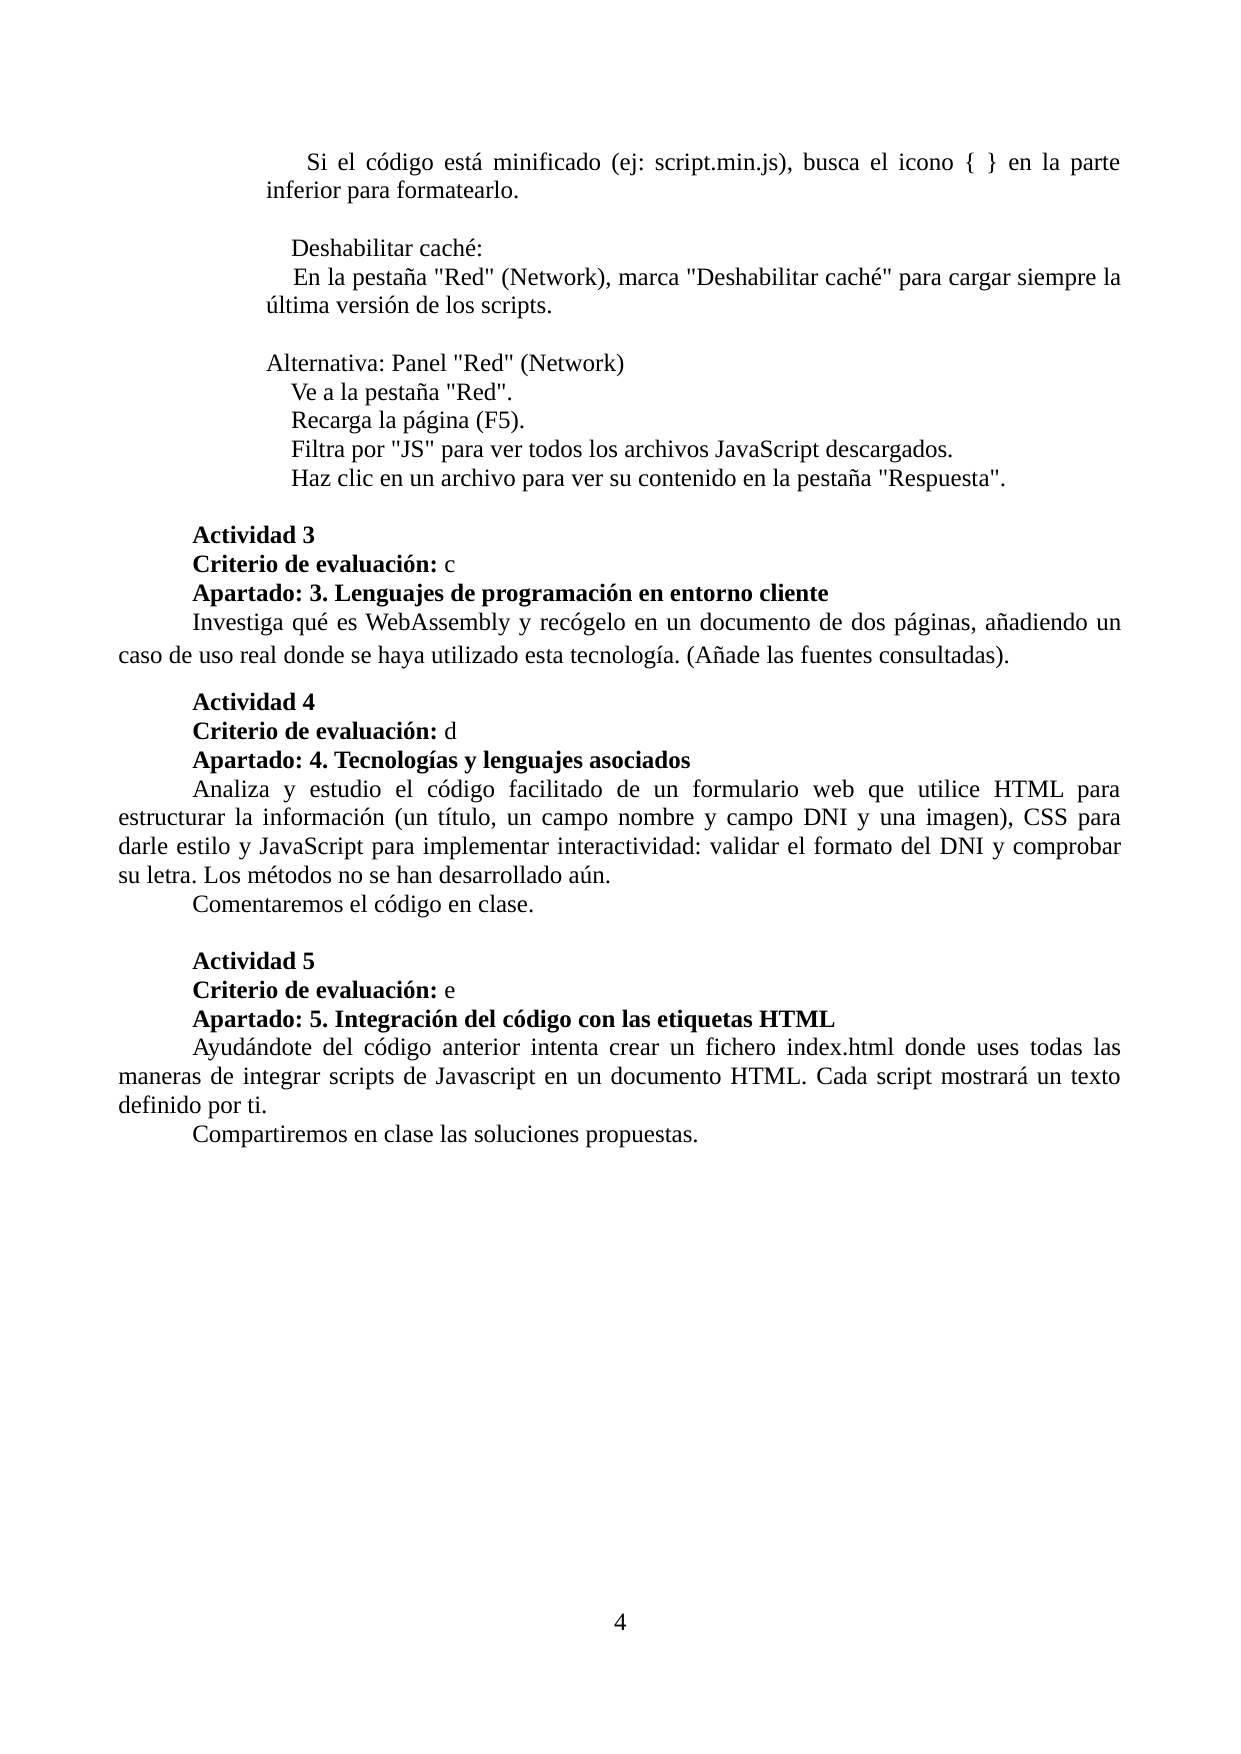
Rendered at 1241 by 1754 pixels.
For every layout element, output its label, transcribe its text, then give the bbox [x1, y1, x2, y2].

text Ve a la pestaña "Red". [266, 377, 1122, 406]
text Alternativa: Panel "Red" (Network) [266, 348, 1122, 377]
text Criterio de evaluación: d [118, 716, 1122, 745]
text Haz clic en un archivo para ver su contenido en la pestaña "Respuesta". [266, 463, 1122, 492]
text Apartado: 3. Lenguajes de programación en entorno cliente [118, 578, 1122, 607]
text Apartado: 4. Tecnologías y lenguajes asociados [118, 745, 1122, 774]
text Actividad 4 [118, 687, 1122, 716]
text Compartiremos en clase las soluciones propuestas. [118, 1119, 1122, 1147]
text Deshabilitar caché: [266, 233, 1122, 262]
text Analiza y estudio el código facilitado de un formulario web que utilice HTML para estructurar la información (un título, un campo nombre y campo DNI y una imagen), CSS para darle estilo y JavaScript para implementar interactividad: validar el formato del DNI y comprobar su letra. Los métodos no se han desarrollado aún. [118, 774, 1122, 889]
text Actividad 3 [118, 521, 1122, 549]
text Filtra por "JS" para ver todos los archivos JavaScript descargados. [266, 434, 1122, 463]
text Ayudándote del código anterior intenta crear un fichero index.html donde uses todas las maneras de integrar scripts de Javascript en un documento HTML. Cada script mostrará un texto definido por ti. [118, 1032, 1122, 1119]
text Si el código está minificado (ej: script.min.js), busca el icono { } en la parte inferior para formatearlo. [266, 147, 1122, 204]
text Criterio de evaluación: c [118, 549, 1122, 578]
text Criterio de evaluación: e [118, 975, 1122, 1004]
text Recarga la página (F5). [266, 406, 1122, 434]
text En la pestaña "Red" (Network), marca "Deshabilitar caché" para cargar siempre la última versión de los scripts. [266, 262, 1122, 319]
text Actividad 5 [118, 946, 1122, 975]
text Apartado: 5. Integración del código con las etiquetas HTML [118, 1004, 1122, 1032]
text Investiga qué es WebAssembly y recógelo en un documento de dos páginas, añadiendo un caso de uso real donde se haya utilizado esta tecnología. (Añade las fuentes consultadas). [118, 607, 1122, 669]
text Comentaremos el código en clase. [118, 889, 1122, 917]
